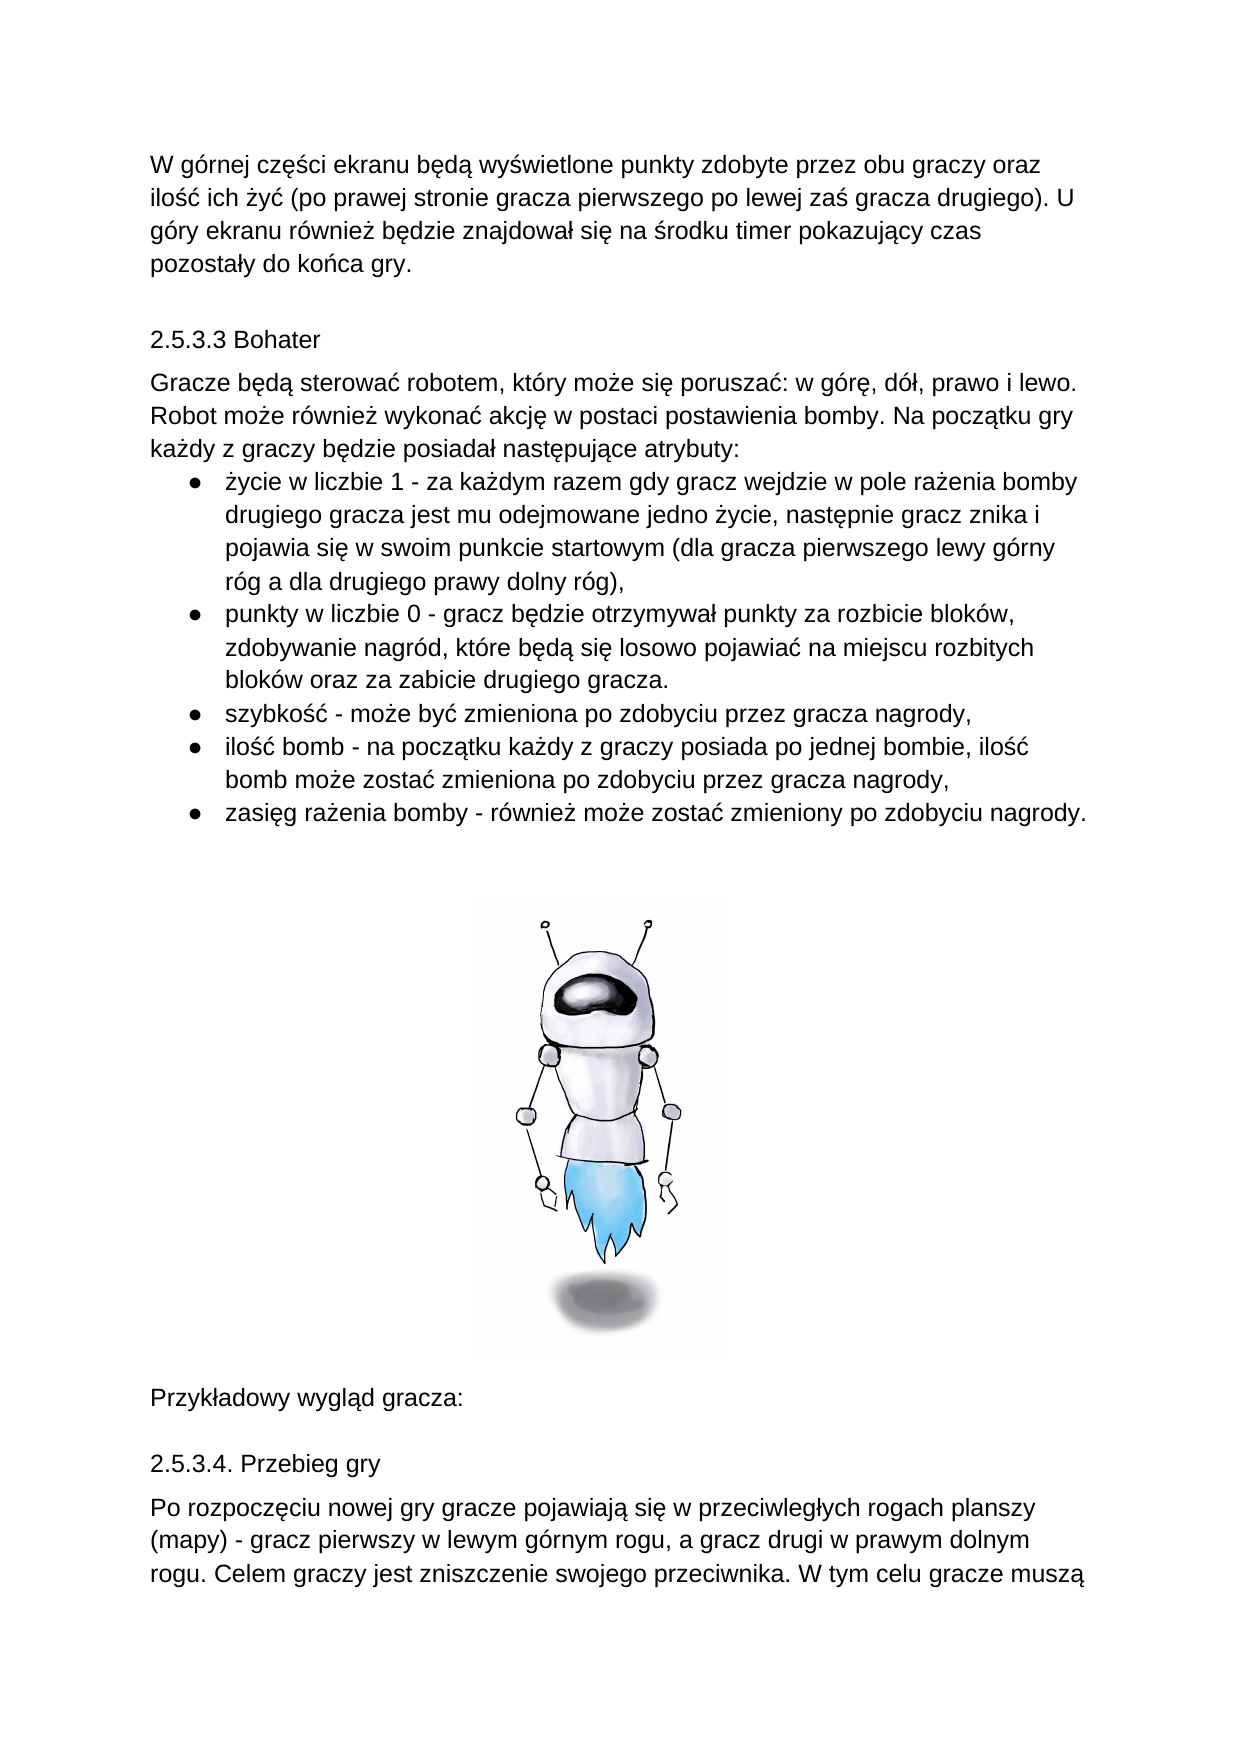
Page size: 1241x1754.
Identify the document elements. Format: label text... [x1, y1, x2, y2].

text Po rozpoczęciu nowej gry gracze pojawiają się w przeciwległych rogach planszy (mapy) - gracz pierwszy w lewym górnym rogu, a gracz drugi w prawym dolnym rogu. Celem graczy jest zniszczenie swojego przeciwnika. W tym celu gracze muszą [150, 1492, 1090, 1587]
text 2.5.3.3 Bohater [150, 325, 1090, 354]
text W górnej części ekranu będą wyświetlone punkty zdobyte przez obu graczy oraz ilość ich żyć (po prawej stronie gracza pierwszego po lewej zaś gracza drugiego). U góry ekranu również będzie znajdował się na środku timer pokazujący czas pozostały do końca gry. [150, 150, 1090, 278]
list zasięg rażenia bomby - również może zostać zmieniony po zdobyciu nagrody. [187, 798, 1090, 826]
text 2.5.3.4. Przebieg gry [150, 1449, 1090, 1478]
list życie w liczbie 1 - za każdym razem gdy gracz wejdzie w pole rażenia bomby drugiego gracza jest mu odejmowane jedno życie, następnie gracz znika i pojawia się w swoim punkcie startowym (dla gracza pierwszego lewy górny róg a dla drugiego prawy dolny róg), [187, 467, 1090, 595]
text Przykładowy wygląd gracza: [150, 864, 1090, 1412]
list szybkość - może być zmieniona po zdobyciu przez gracza nagrody, [187, 698, 1090, 727]
text Gracze będą sterować robotem, który może się poruszać: w górę, dół, prawo i lewo. Robot może również wykonać akcję w postaci postawienia bomby. Na początku gry każdy z graczy będzie posiadał następujące atrybuty: [150, 368, 1090, 463]
picture [473, 896, 729, 1356]
list punkty w liczbie 0 - gracz będzie otrzymywał punkty za rozbicie bloków, zdobywanie nagród, które będą się losowo pojawiać na miejscu rozbitych bloków oraz za zabicie drugiego gracza. [187, 599, 1090, 694]
list ilość bomb - na początku każdy z graczy posiada po jednej bombie, ilość bomb może zostać zmieniona po zdobyciu przez gracza nagrody, [187, 732, 1090, 793]
